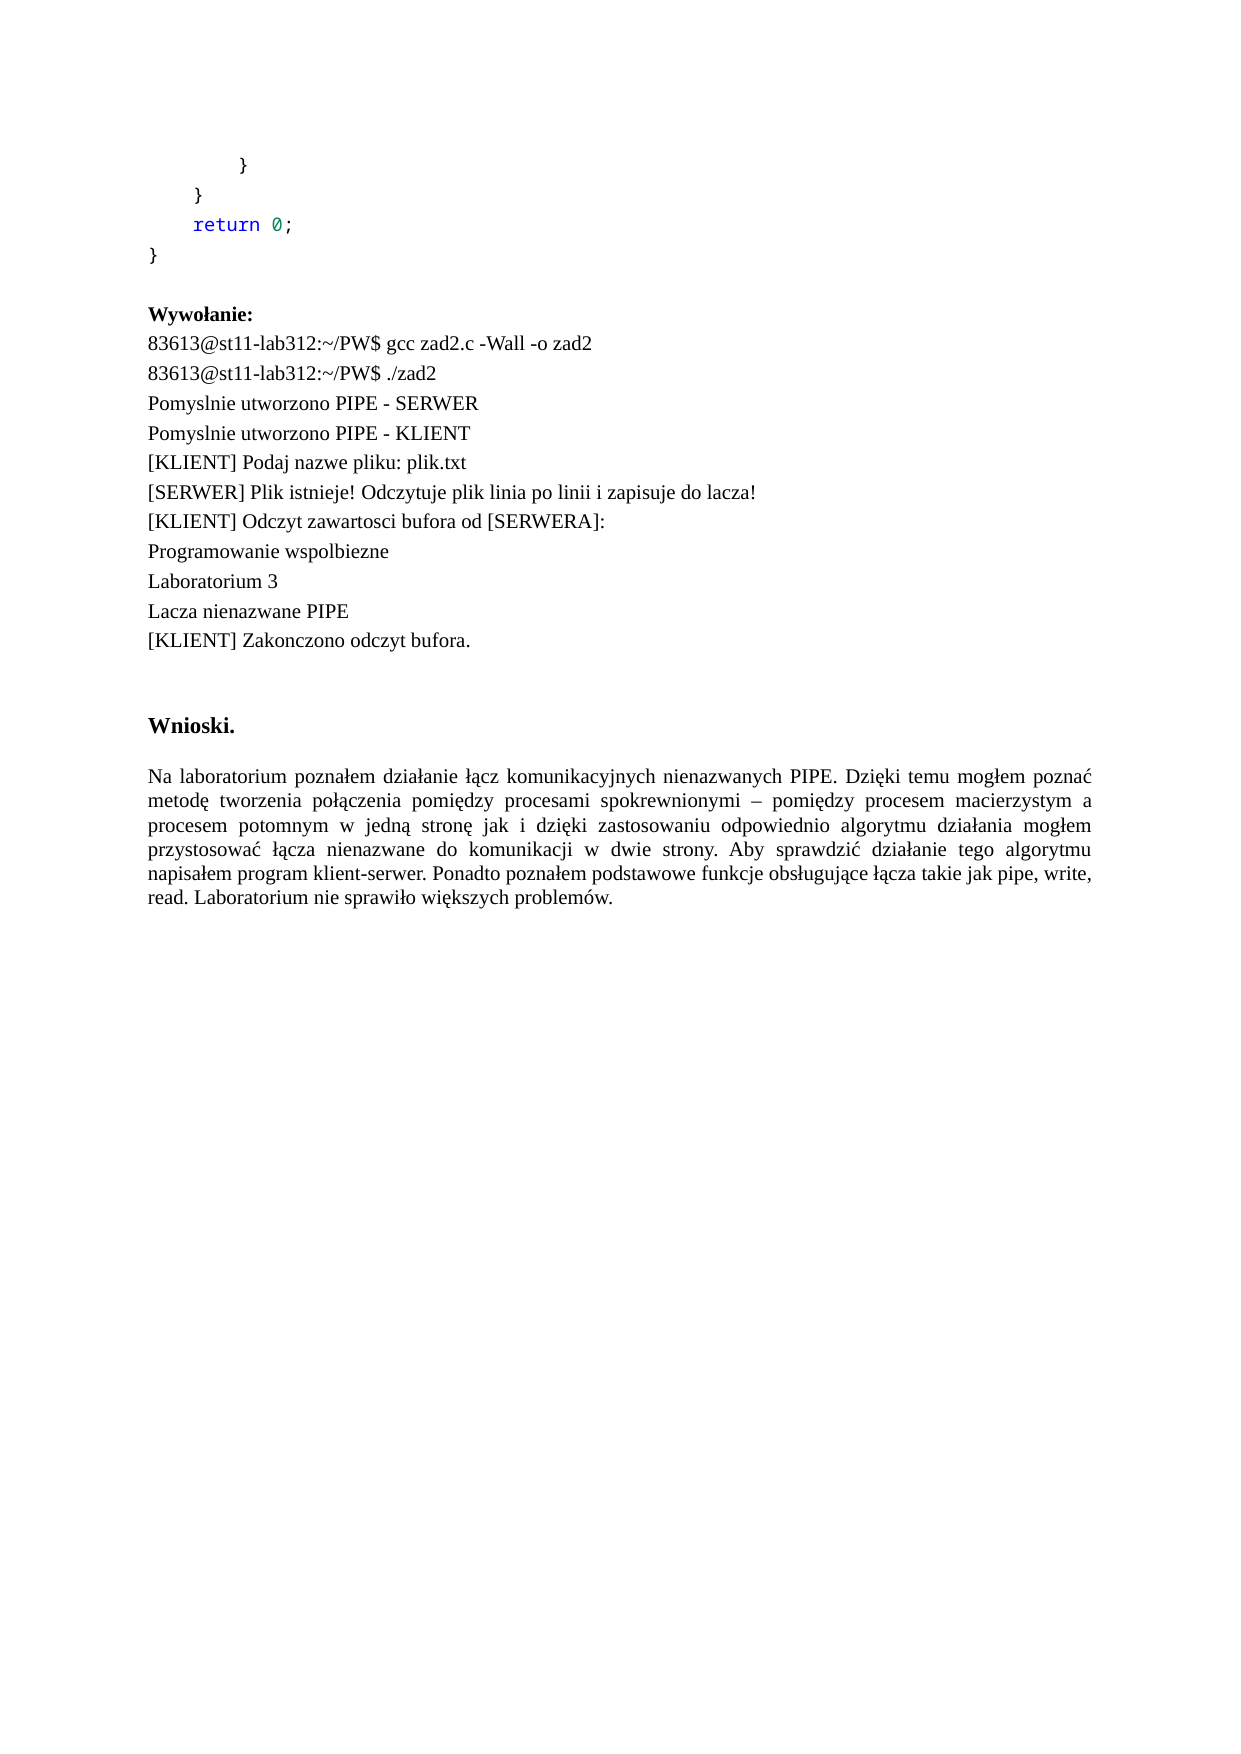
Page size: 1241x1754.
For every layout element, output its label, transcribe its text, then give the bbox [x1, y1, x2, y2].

text 83613@st11-lab312:~/PW$ ./zad2 [148, 355, 1093, 385]
text Wnioski. [148, 712, 1093, 738]
text } [148, 237, 1093, 266]
text } [148, 177, 1093, 207]
text return 0; [148, 207, 1093, 237]
text Programowanie wspolbiezne [148, 533, 1093, 563]
text Laboratorium 3 [148, 563, 1093, 593]
text [KLIENT] Zakonczono odczyt bufora. [148, 623, 1093, 652]
text 83613@st11-lab312:~/PW$ gcc zad2.c -Wall -o zad2 [148, 326, 1093, 355]
text Na laboratorium poznałem działanie łącz komunikacyjnych nienazwanych PIPE. Dzięki temu mogłem poznać metodę tworzenia połączenia pomiędzy procesami spokrewnionymi – pomiędzy procesem macierzystym a procesem potomnym w jedną stronę jak i dzięki zastosowaniu odpowiednio algorytmu działania mogłem przystosować łącza nienazwane do komunikacji w dwie strony. Aby sprawdzić działanie tego algorytmu napisałem program klient-serwer. Ponadto poznałem podstawowe funkcje obsługujące łącza takie jak pipe, write, read. Laboratorium nie sprawiło większych problemów. [148, 764, 1093, 909]
text [KLIENT] Odczyt zawartosci bufora od [SERWERA]: [148, 504, 1093, 533]
text Pomyslnie utworzono PIPE - SERWER [148, 385, 1093, 415]
text Pomyslnie utworzono PIPE - KLIENT [148, 415, 1093, 444]
text Lacza nienazwane PIPE [148, 593, 1093, 623]
text } [148, 148, 1093, 177]
text [SERWER] Plik istnieje! Odczytuje plik linia po linii i zapisuje do lacza! [148, 474, 1093, 504]
text Wywołanie: [148, 296, 1093, 326]
text [KLIENT] Podaj nazwe pliku: plik.txt [148, 444, 1093, 474]
